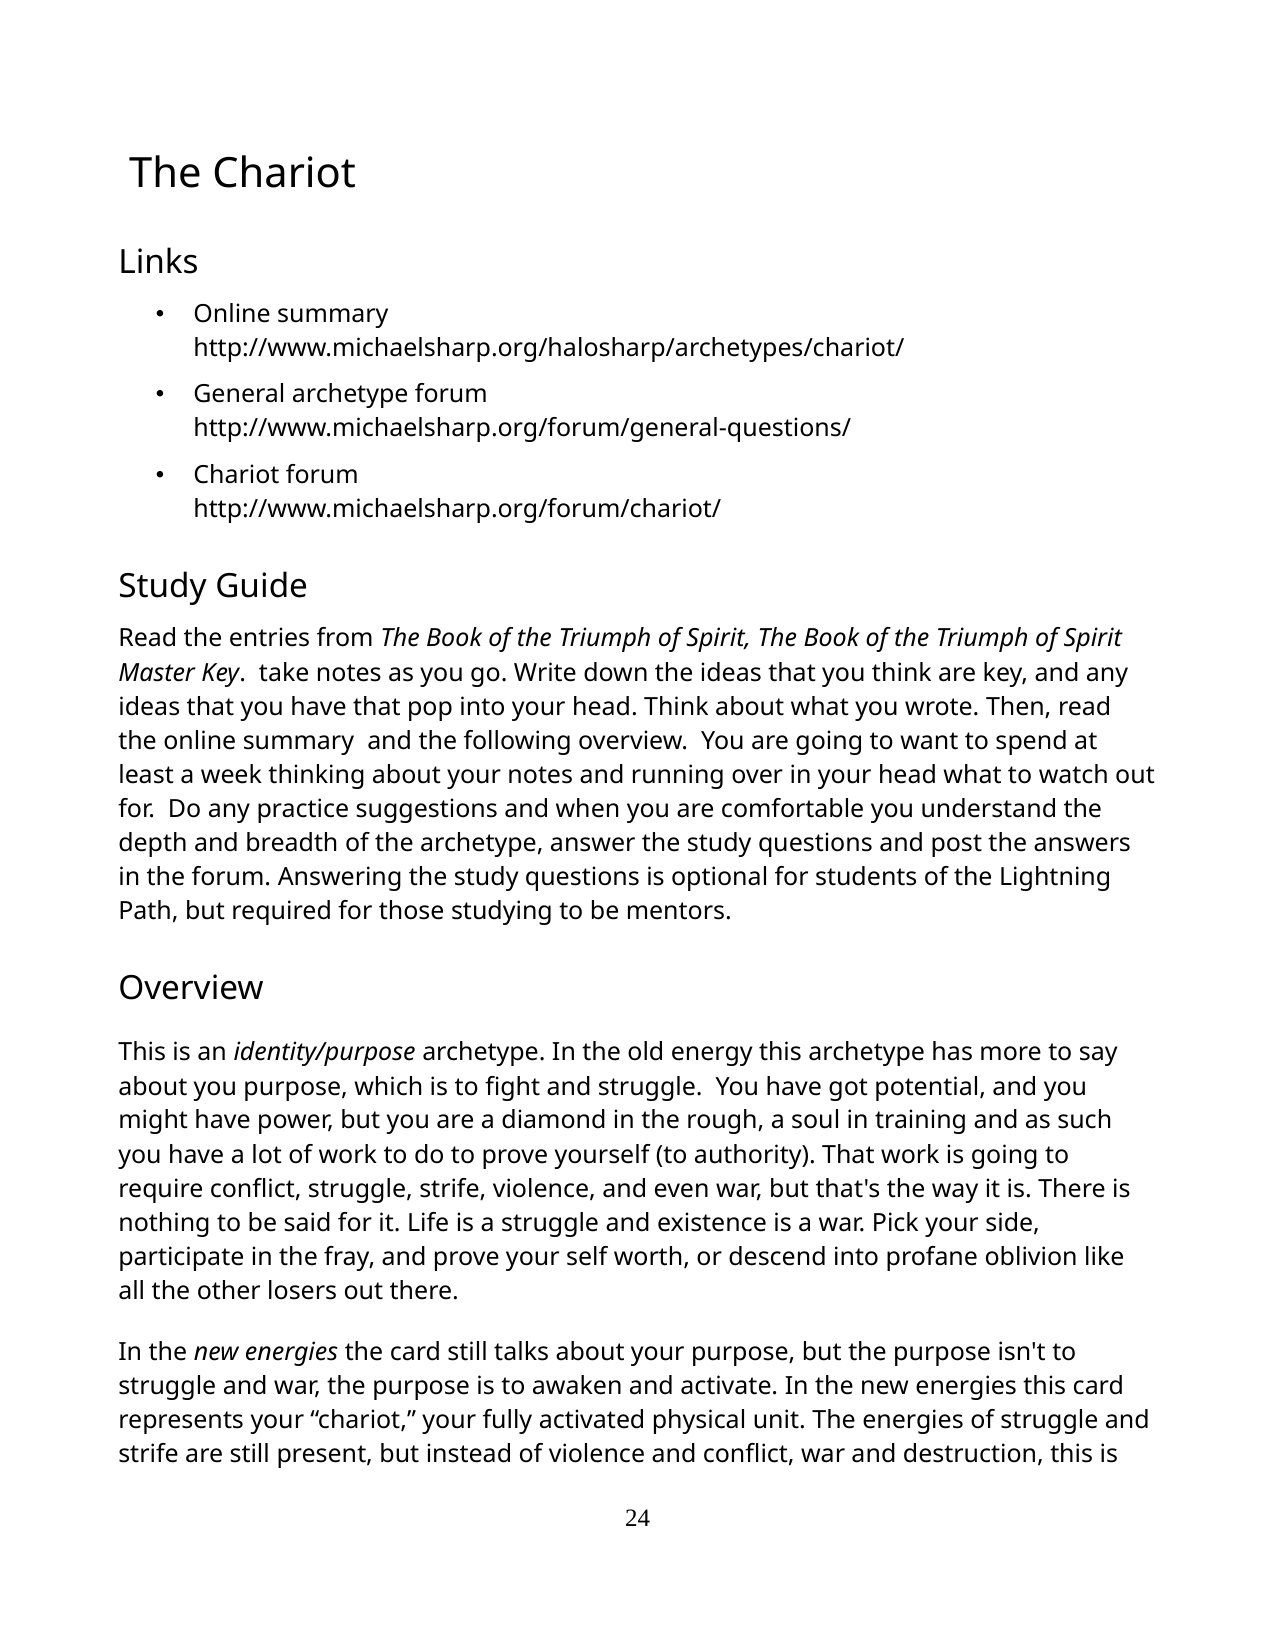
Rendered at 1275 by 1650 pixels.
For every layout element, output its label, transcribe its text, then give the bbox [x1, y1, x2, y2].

text This is an identity/purpose archetype. In the old energy this archetype has more to say about you purpose, which is to fight and struggle. You have got potential, and you might have power, but you are a diamond in the rough, a soul in training and as such you have a lot of work to do to prove yourself (to authority). That work is going to require conflict, struggle, strife, violence, and even war, but that's the way it is. There is nothing to be said for it. Life is a struggle and existence is a war. Pick your side, participate in the fray, and prove your self worth, or descend into profane oblivion like all the other losers out there. [118, 1034, 1157, 1307]
list General archetype forum http://www.michaelsharp.org/forum/general-questions/ [156, 376, 1157, 444]
subtitle Overview [118, 964, 1157, 1009]
subtitle The Chariot [118, 143, 1157, 200]
subtitle Study Guide [118, 562, 1157, 608]
text Read the entries from The Book of the Triumph of Spirit, The Book of the Triumph of Spirit Master Key. take notes as you go. Write down the ideas that you think are key, and any ideas that you have that pop into your head. Think about what you wrote. Then, read the online summary and the following overview. You are going to want to spend at least a week thinking about your notes and running over in your head what to watch out for. Do any practice suggestions and when you are comfortable you understand the depth and breadth of the archetype, answer the study questions and post the answers in the forum. Answering the study questions is optional for students of the Lightning Path, but required for those studying to be mentors. [118, 620, 1157, 927]
list Chariot forum http://www.michaelsharp.org/forum/chariot/ [156, 457, 1157, 525]
subtitle Links [118, 237, 1157, 283]
list Online summary http://www.michaelsharp.org/halosharp/archetypes/chariot/ [156, 295, 1157, 363]
text In the new energies the card still talks about your purpose, but the purpose isn't to struggle and war, the purpose is to awaken and activate. In the new energies this card represents your “chariot,” your fully activated physical unit. The energies of struggle and strife are still present, but instead of violence and conflict, war and destruction, this is [118, 1333, 1157, 1470]
